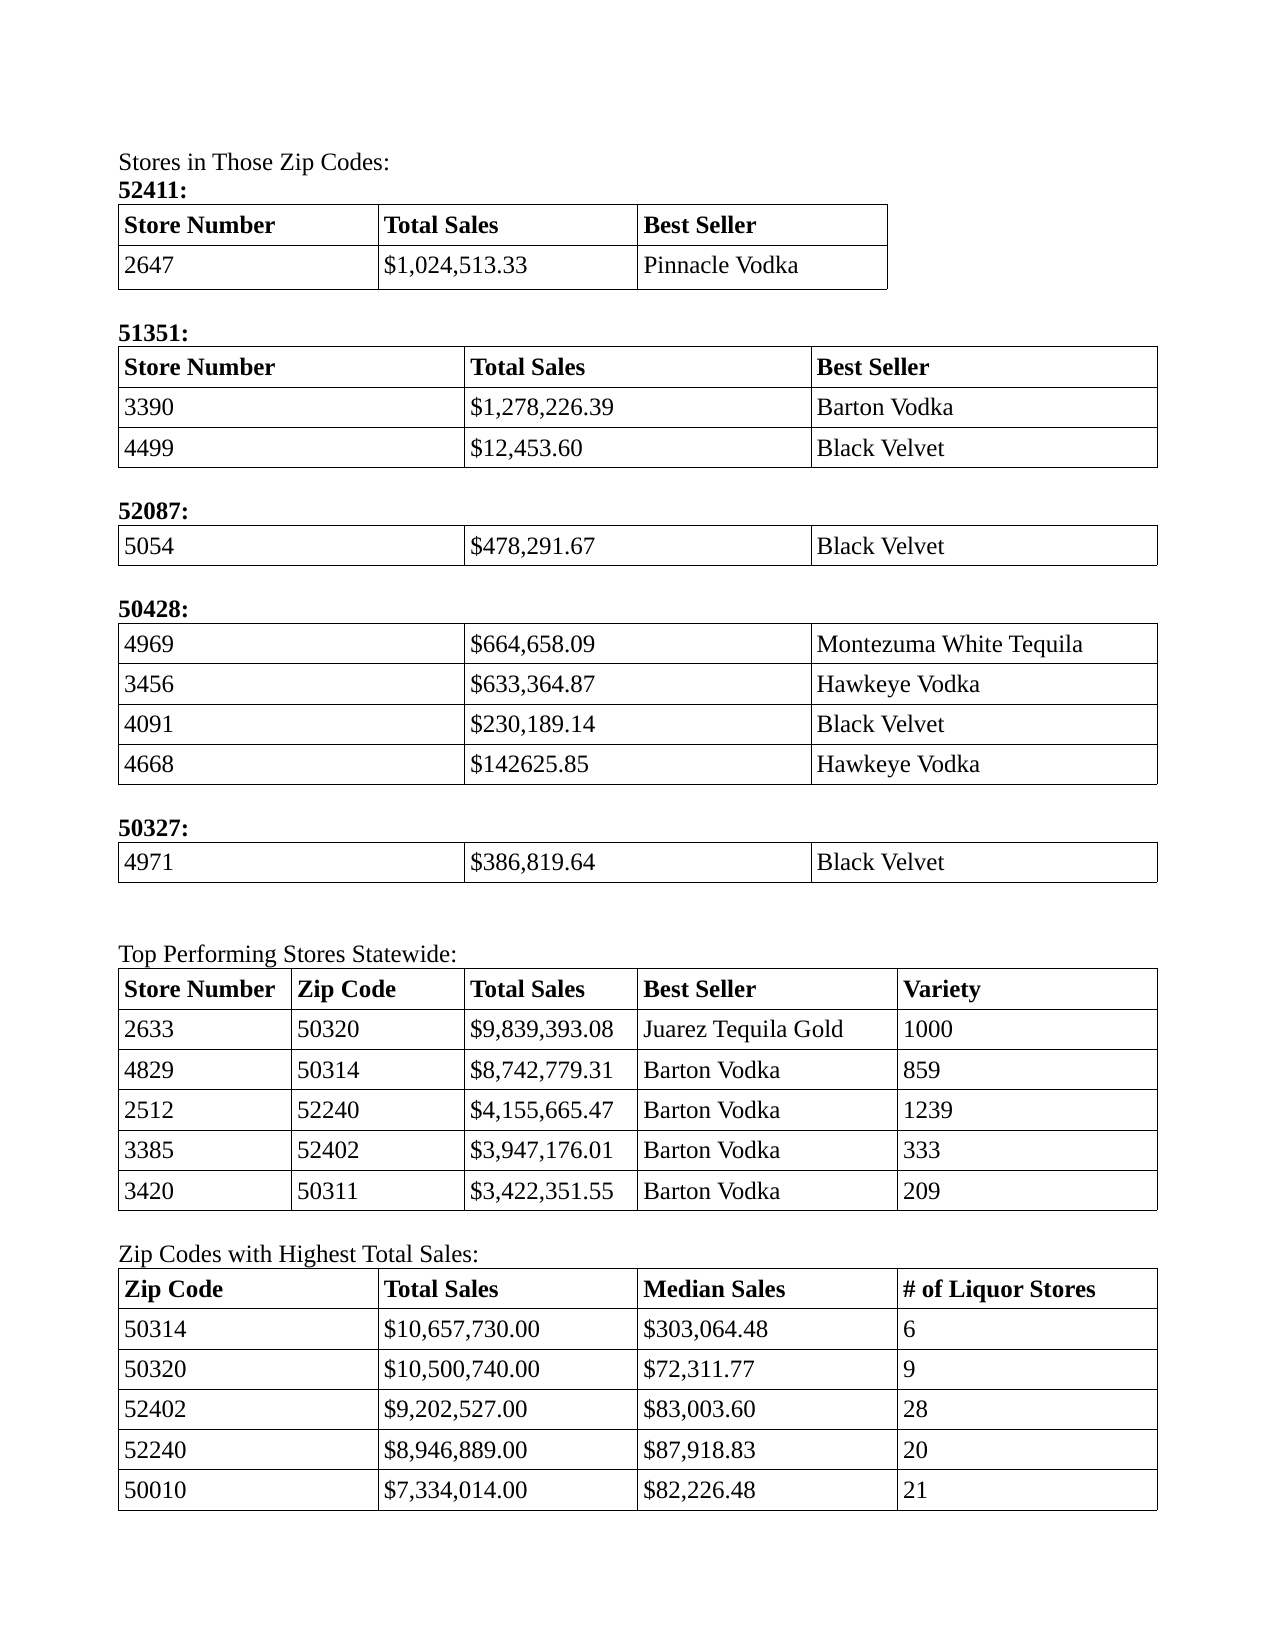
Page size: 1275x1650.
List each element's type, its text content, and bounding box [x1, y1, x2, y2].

table_header Total Sales [379, 1269, 637, 1308]
table_header Total Sales [465, 969, 637, 1009]
table_header $478,291.67 [465, 526, 811, 565]
text Zip Codes with Highest Total Sales: [118, 1239, 1157, 1268]
table_cell 50314 [119, 1309, 378, 1348]
table_cell 333 [898, 1131, 1157, 1170]
table_cell 20 [898, 1430, 1157, 1469]
table_cell 21 [898, 1470, 1157, 1510]
table_cell Hawkeye Vodka [812, 664, 1157, 703]
table_cell Pinnacle Vodka [638, 246, 887, 289]
table_cell $633,364.87 [465, 664, 811, 703]
table_header 4971 [119, 843, 464, 882]
table_header Montezuma White Tequila [812, 624, 1157, 663]
table_cell 3456 [119, 664, 464, 703]
table_cell $10,500,740.00 [379, 1350, 637, 1389]
table_cell $9,839,393.08 [465, 1010, 637, 1049]
table_header Store Number [119, 347, 464, 387]
table_cell 9 [898, 1350, 1157, 1389]
table_cell Juarez Tequila Gold [638, 1010, 897, 1049]
table_cell $8,946,889.00 [379, 1430, 637, 1469]
table_cell 50010 [119, 1470, 378, 1510]
table_cell Barton Vodka [638, 1131, 897, 1170]
table_cell 50311 [292, 1171, 464, 1210]
table_cell Barton Vodka [638, 1090, 897, 1129]
table_cell $142625.85 [465, 745, 811, 784]
table_header Store Number [119, 205, 378, 245]
table_cell 3420 [119, 1171, 291, 1210]
table_cell Black Velvet [812, 705, 1157, 744]
table_cell $82,226.48 [638, 1470, 897, 1510]
table_header Variety [898, 969, 1157, 1009]
table_cell $3,947,176.01 [465, 1131, 637, 1170]
table_cell $72,311.77 [638, 1350, 897, 1389]
table_header Best Seller [638, 205, 887, 245]
table_cell 2633 [119, 1010, 291, 1049]
text 50327: [118, 813, 1157, 842]
table_cell Black Velvet [812, 428, 1157, 467]
table_cell $7,334,014.00 [379, 1470, 637, 1510]
table_cell Barton Vodka [638, 1171, 897, 1210]
table_cell Hawkeye Vodka [812, 745, 1157, 784]
table_cell 52240 [119, 1430, 378, 1469]
table_cell 50320 [292, 1010, 464, 1049]
table_header Store Number [119, 969, 291, 1009]
table_cell $3,422,351.55 [465, 1171, 637, 1210]
table_cell 50320 [119, 1350, 378, 1389]
table_header Best Seller [812, 347, 1157, 387]
table_cell 4499 [119, 428, 464, 467]
table_header $664,658.09 [465, 624, 811, 663]
table_header Median Sales [638, 1269, 897, 1308]
text 52087: [118, 496, 1157, 525]
table_header 5054 [119, 526, 464, 565]
table_cell $230,189.14 [465, 705, 811, 744]
table_cell $4,155,665.47 [465, 1090, 637, 1129]
table_header Zip Code [292, 969, 464, 1009]
table_cell 52402 [119, 1390, 378, 1429]
table_header Total Sales [465, 347, 811, 387]
table_cell 1000 [898, 1010, 1157, 1049]
table_cell 4829 [119, 1050, 291, 1089]
text 51351: [118, 318, 1157, 346]
table_cell $303,064.48 [638, 1309, 897, 1348]
table_cell 4091 [119, 705, 464, 744]
table_header Zip Code [119, 1269, 378, 1308]
table_cell 4668 [119, 745, 464, 784]
table_cell 2512 [119, 1090, 291, 1129]
table_cell 3390 [119, 388, 464, 427]
table_header Black Velvet [812, 843, 1157, 882]
table_cell 1239 [898, 1090, 1157, 1129]
table_cell 2647 [119, 246, 378, 289]
table_cell 28 [898, 1390, 1157, 1429]
text 52411: [118, 176, 1157, 204]
text Top Performing Stores Statewide: [118, 939, 1157, 968]
table_cell 6 [898, 1309, 1157, 1348]
text 50428: [118, 594, 1157, 623]
table_header # of Liquor Stores [898, 1269, 1157, 1308]
table_cell 3385 [119, 1131, 291, 1170]
table_cell 50314 [292, 1050, 464, 1089]
table_cell Barton Vodka [812, 388, 1157, 427]
table_cell $1,024,513.33 [379, 246, 637, 289]
table_cell Barton Vodka [638, 1050, 897, 1089]
table_cell $87,918.83 [638, 1430, 897, 1469]
text Stores in Those Zip Codes: [118, 147, 1157, 176]
table_cell $1,278,226.39 [465, 388, 811, 427]
table_cell $83,003.60 [638, 1390, 897, 1429]
table_cell 209 [898, 1171, 1157, 1210]
table_cell $12,453.60 [465, 428, 811, 467]
table_cell 52402 [292, 1131, 464, 1170]
table_header $386,819.64 [465, 843, 811, 882]
table_cell $10,657,730.00 [379, 1309, 637, 1348]
table_cell 859 [898, 1050, 1157, 1089]
table_header 4969 [119, 624, 464, 663]
table_header Total Sales [379, 205, 637, 245]
table_header Black Velvet [812, 526, 1157, 565]
table_cell 52240 [292, 1090, 464, 1129]
table_cell $9,202,527.00 [379, 1390, 637, 1429]
table_header Best Seller [638, 969, 897, 1009]
table_cell $8,742,779.31 [465, 1050, 637, 1089]
